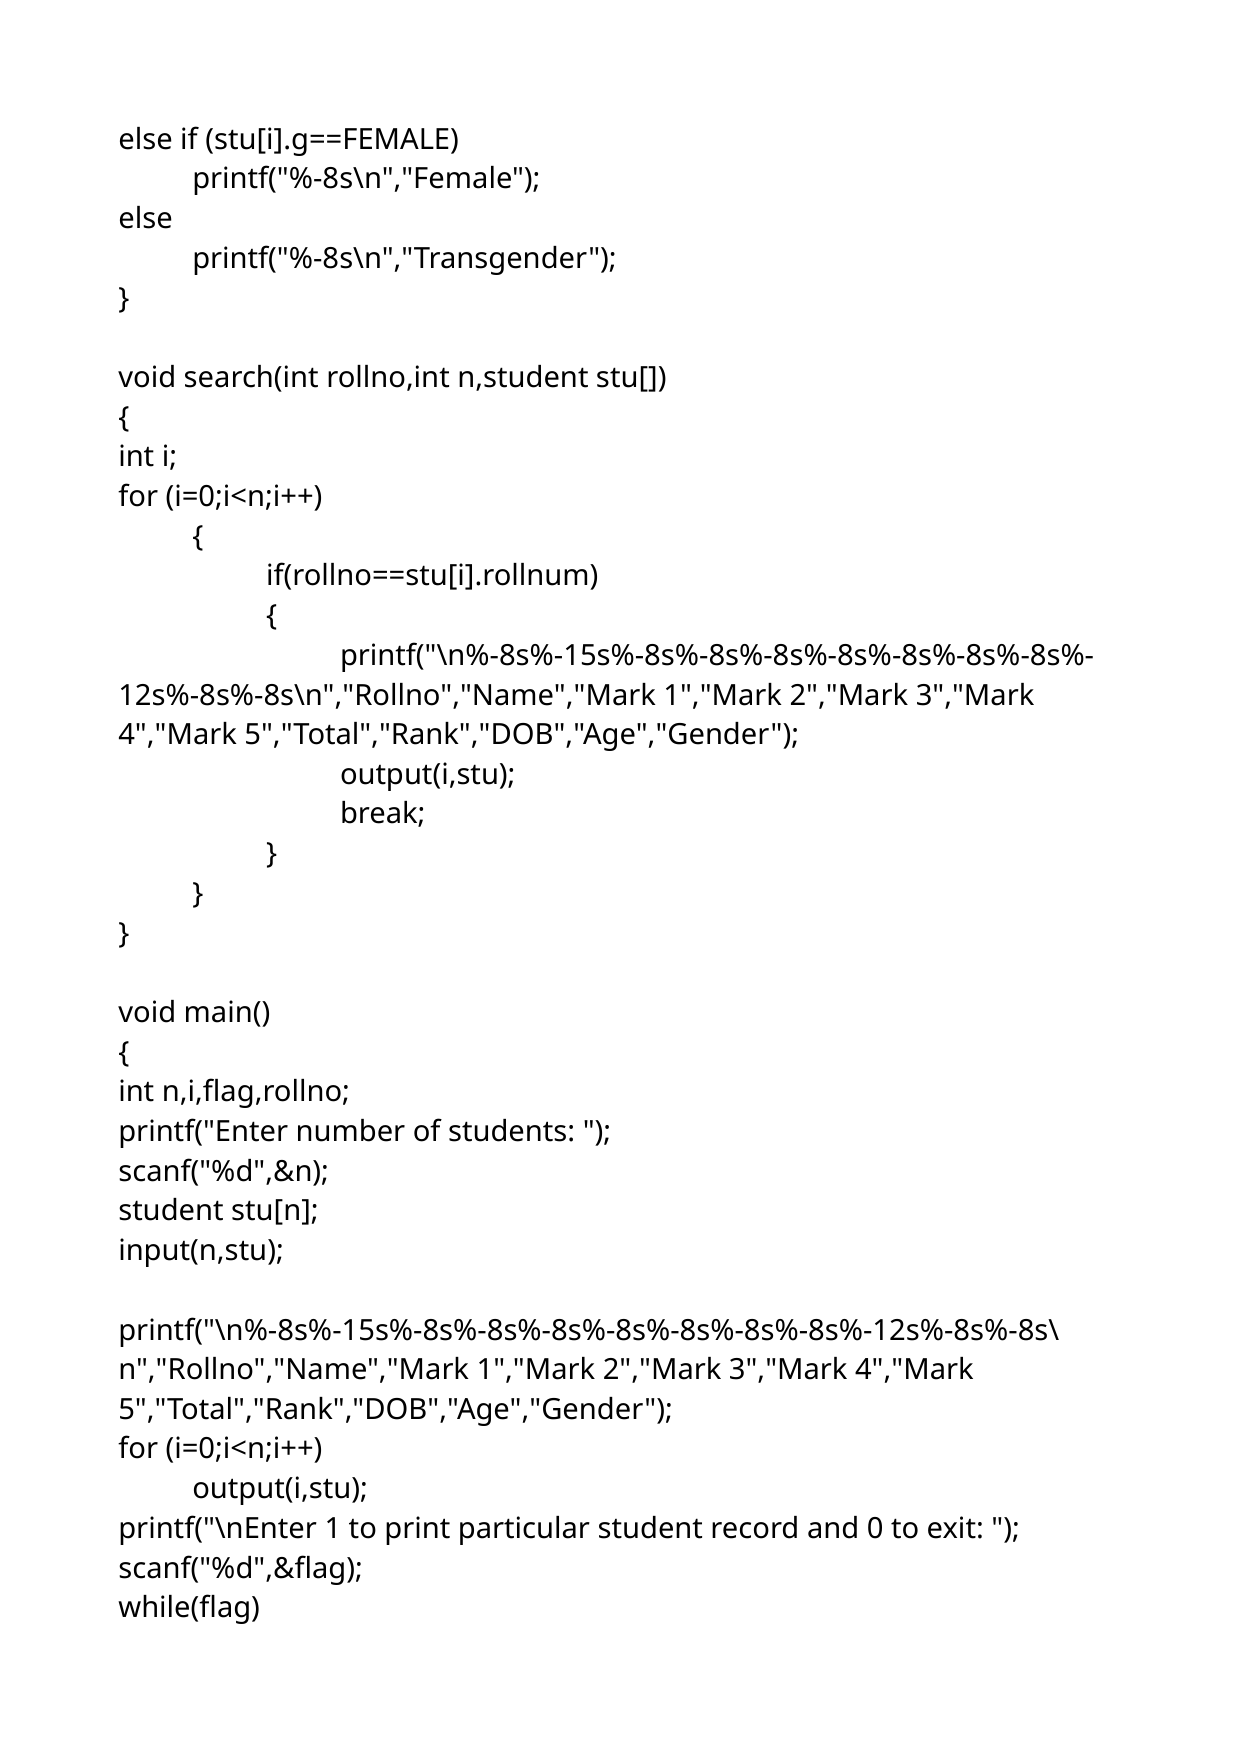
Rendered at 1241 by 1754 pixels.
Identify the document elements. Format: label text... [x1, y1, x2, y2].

text } [118, 832, 1122, 872]
text { [118, 396, 1122, 436]
text scanf("%d",&n); [118, 1150, 1122, 1190]
text } [118, 277, 1122, 317]
text printf("\nEnter 1 to print particular student record and 0 to exit: "); [118, 1507, 1122, 1547]
text { [118, 515, 1122, 555]
text else if (stu[i].g==FEMALE) [118, 118, 1122, 158]
text int i; [118, 436, 1122, 475]
text printf("%-8s\n","Female"); [118, 158, 1122, 197]
text if(rollno==stu[i].rollnum) [118, 555, 1122, 594]
text void search(int rollno,int n,student stu[]) [118, 356, 1122, 396]
text printf("\n%-8s%-15s%-8s%-8s%-8s%-8s%-8s%-8s%-8s%-12s%-8s%-8s\n","Rollno","Name","Mark 1","Mark 2","Mark 3","Mark 4","Mark 5","Total","Rank","DOB","Age","Gender"); [118, 1309, 1122, 1428]
text scanf("%d",&flag); [118, 1547, 1122, 1587]
text output(i,stu); [118, 1467, 1122, 1507]
text int n,i,flag,rollno; [118, 1071, 1122, 1110]
text printf("\n%-8s%-15s%-8s%-8s%-8s%-8s%-8s%-8s%-8s%-12s%-8s%-8s\n","Rollno","Name","Mark 1","Mark 2","Mark 3","Mark 4","Mark 5","Total","Rank","DOB","Age","Gender"); [118, 634, 1122, 753]
text else [118, 197, 1122, 237]
text student stu[n]; [118, 1190, 1122, 1229]
text printf("%-8s\n","Transgender"); [118, 237, 1122, 277]
text } [118, 912, 1122, 952]
text break; [118, 793, 1122, 832]
text output(i,stu); [118, 753, 1122, 793]
text } [118, 872, 1122, 912]
text for (i=0;i<n;i++) [118, 1428, 1122, 1467]
text { [118, 1031, 1122, 1071]
text for (i=0;i<n;i++) [118, 475, 1122, 515]
text void main() [118, 991, 1122, 1031]
text while(flag) [118, 1587, 1122, 1626]
text { [118, 594, 1122, 634]
text input(n,stu); [118, 1229, 1122, 1269]
text printf("Enter number of students: "); [118, 1110, 1122, 1150]
